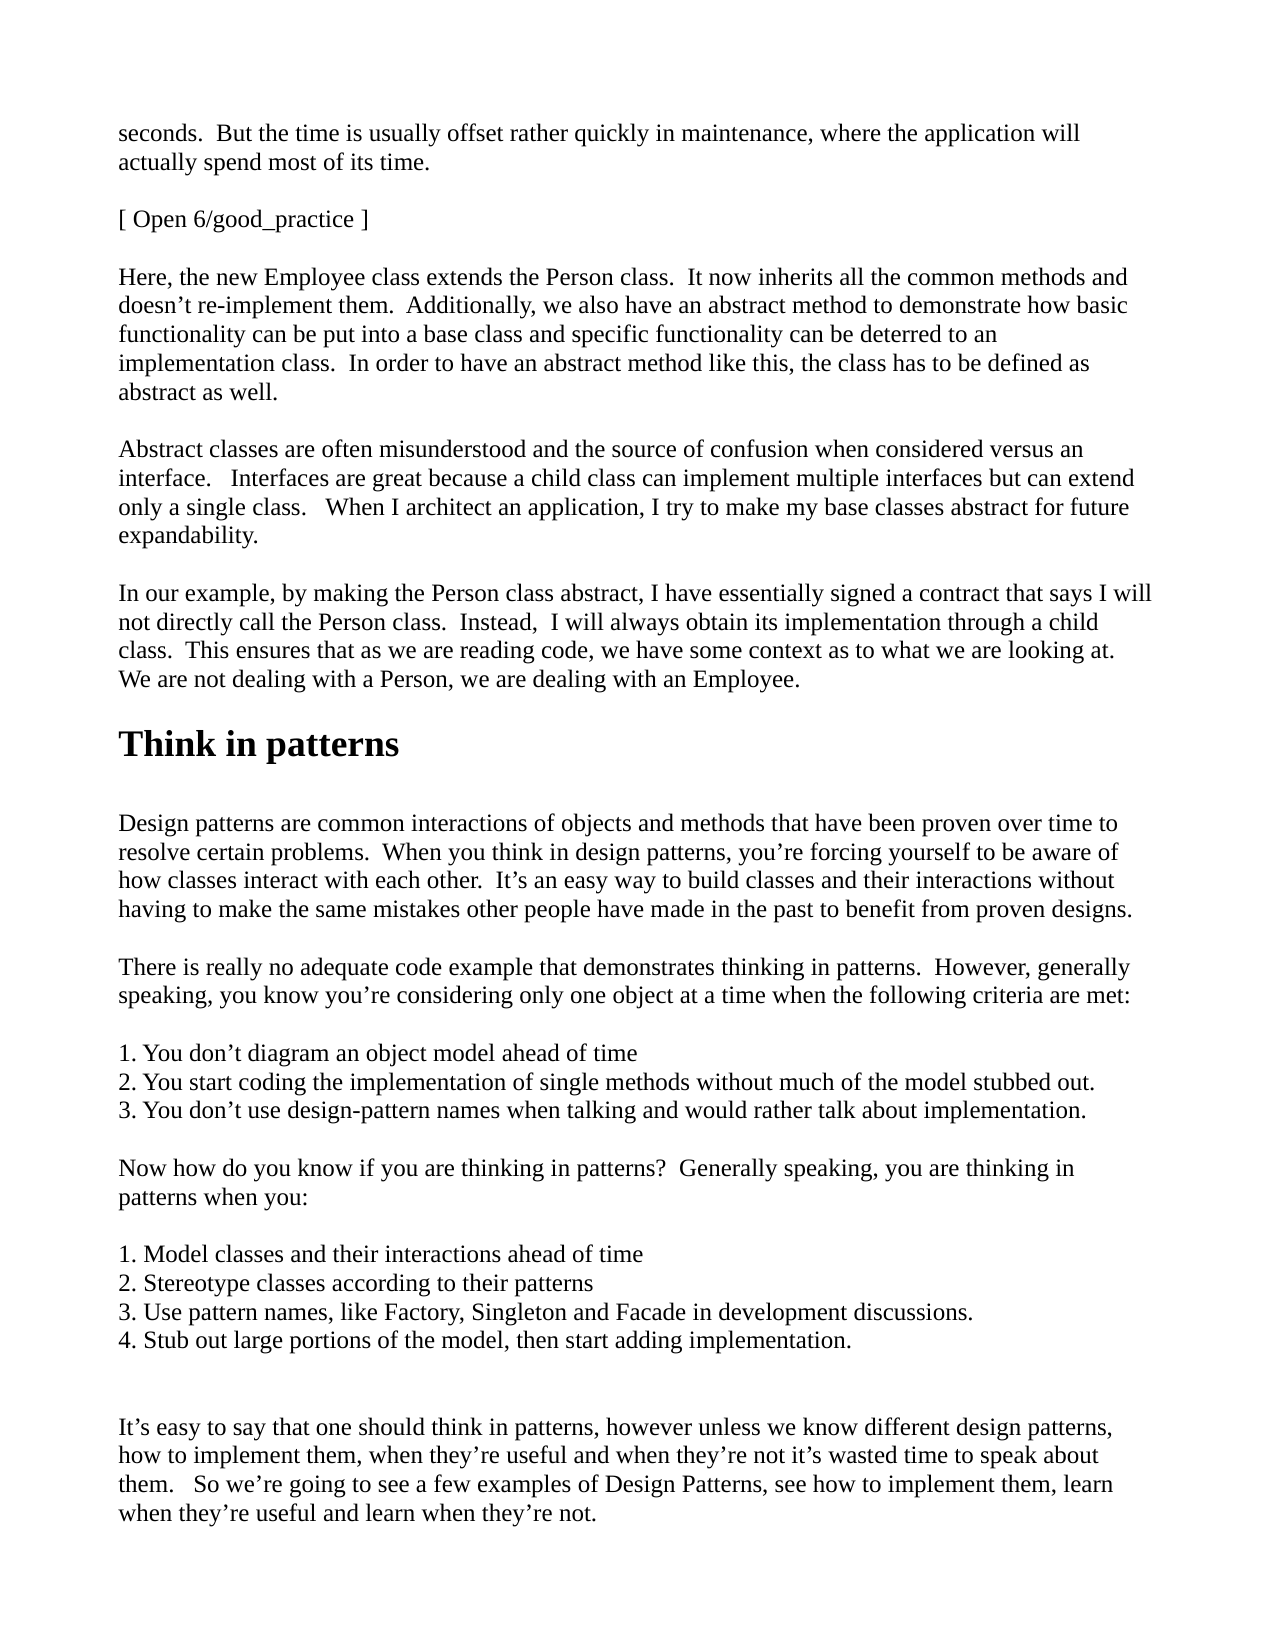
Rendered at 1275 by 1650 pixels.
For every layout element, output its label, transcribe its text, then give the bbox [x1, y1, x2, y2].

text seconds. But the time is usually offset rather quickly in maintenance, where the application will actually spend most of its time. [118, 118, 1157, 176]
text Think in patterns [118, 722, 1157, 765]
text 3. You don’t use design-pattern names when talking and would rather talk about implementation. [118, 1096, 1157, 1124]
text 2. You start coding the implementation of single methods without much of the model stubbed out. [118, 1067, 1157, 1096]
text It’s easy to say that one should think in patterns, however unless we know different design patterns, how to implement them, when they’re useful and when they’re not it’s wasted time to speak about them. So we’re going to see a few examples of Design Patterns, see how to implement them, learn when they’re useful and learn when they’re not. [118, 1412, 1157, 1527]
text Now how do you know if you are thinking in patterns? Generally speaking, you are thinking in patterns when you: 1. Model classes and their interactions ahead of time [118, 1153, 1157, 1268]
text Here, the new Employee class extends the Person class. It now inherits all the common methods and doesn’t re-implement them. Additionally, we also have an abstract method to demonstrate how basic functionality can be put into a base class and specific functionality can be deterred to an implementation class. In order to have an abstract method like this, the class has to be defined as abstract as well. Abstract classes are often misunderstood and the source of confusion when considered versus an interface. Interfaces are great because a child class can implement multiple interfaces but can extend only a single class. When I architect an application, I try to make my base classes abstract for future expandability. In our example, by making the Person class abstract, I have essentially signed a contract that says I will not directly call the Person class. Instead, I will always obtain its implementation through a child class. This ensures that as we are reading code, we have some context as to what we are looking at. We are not dealing with a Person, we are dealing with an Employee. [118, 262, 1157, 693]
text 2. Stereotype classes according to their patterns [118, 1268, 1157, 1297]
text [ Open 6/good_practice ] [118, 204, 1157, 233]
text Design patterns are common interactions of objects and methods that have been proven over time to resolve certain problems. When you think in design patterns, you’re forcing yourself to be aware of how classes interact with each other. It’s an easy way to build classes and their interactions without having to make the same mistakes other people have made in the past to benefit from proven designs. There is really no adequate code example that demonstrates thinking in patterns. However, generally speaking, you know you’re considering only one object at a time when the following criteria are met: 1. You don’t diagram an object model ahead of time [118, 808, 1157, 1067]
text 4. Stub out large portions of the model, then start adding implementation. [118, 1326, 1157, 1354]
text 3. Use pattern names, like Factory, Singleton and Facade in development discussions. [118, 1297, 1157, 1326]
